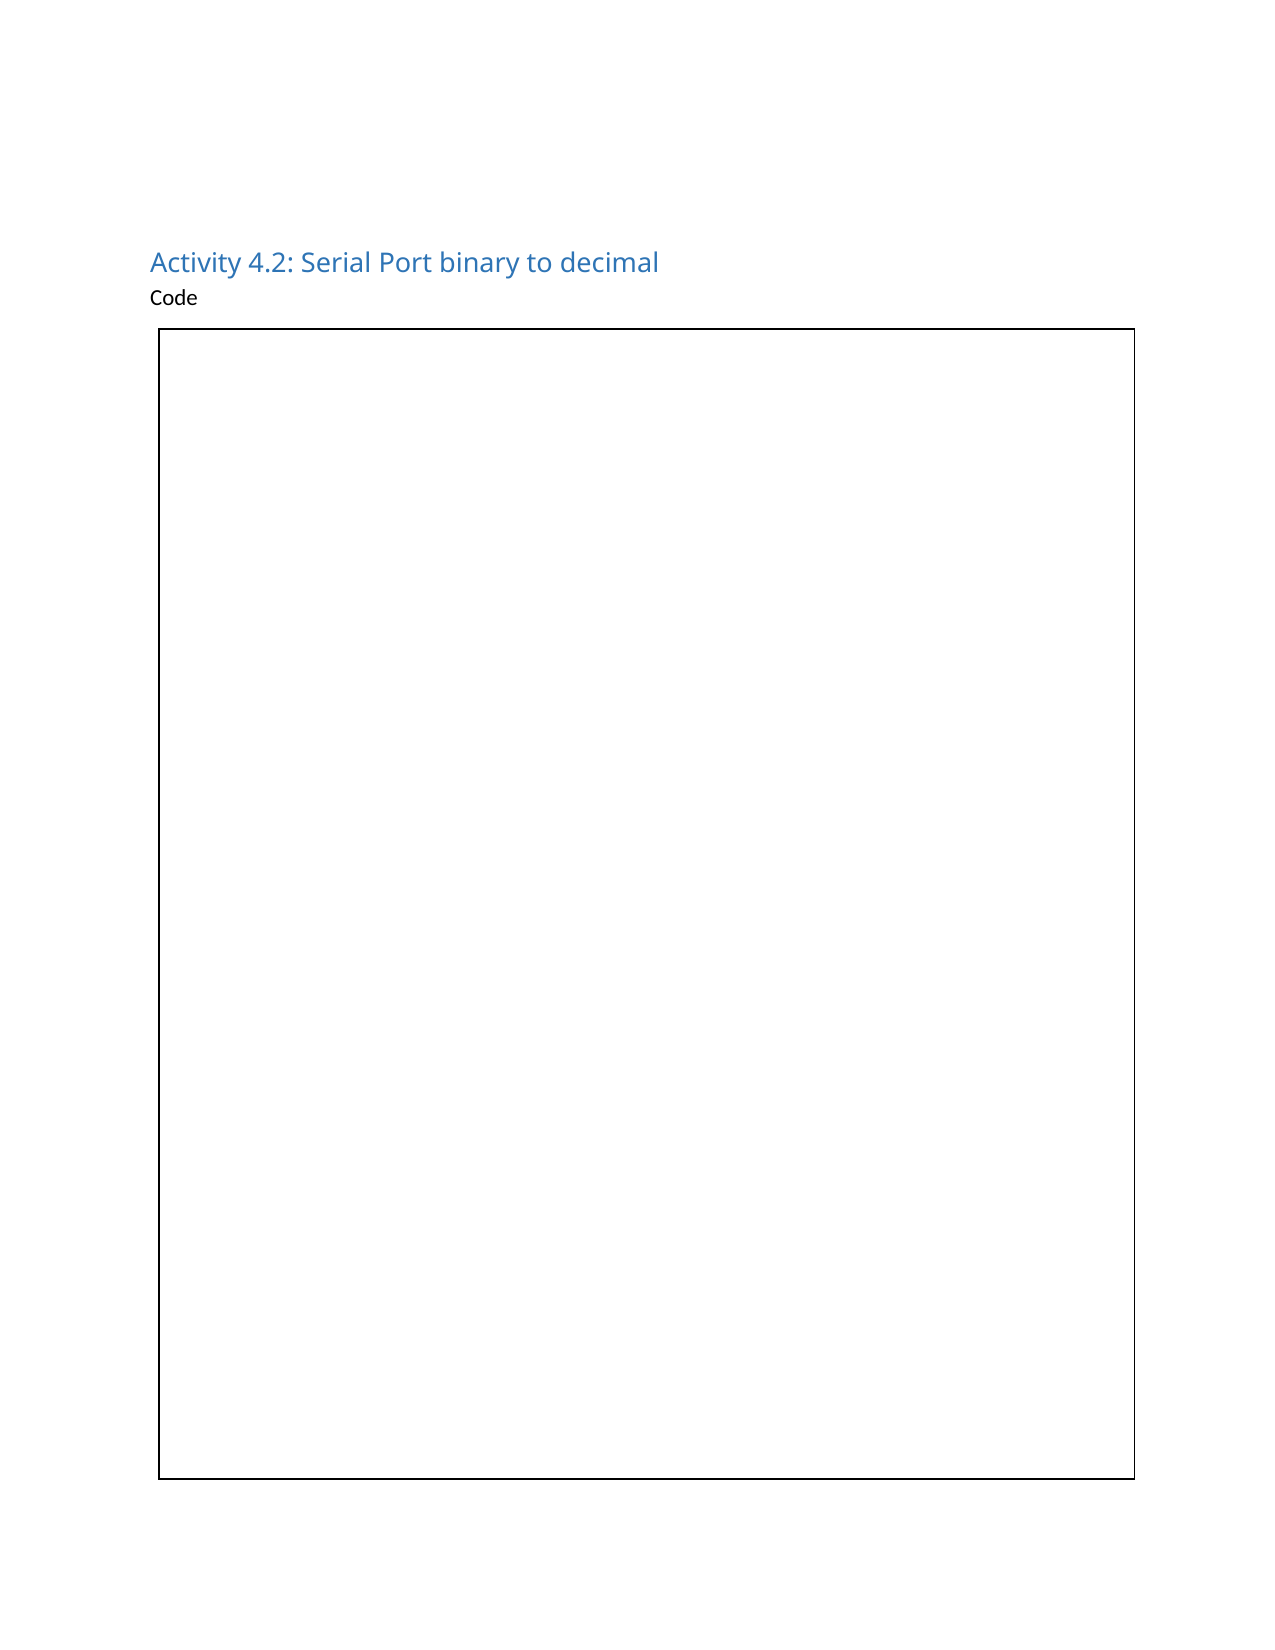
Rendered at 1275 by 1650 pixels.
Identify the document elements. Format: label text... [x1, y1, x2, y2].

text Code [150, 283, 1125, 312]
subtitle Activity 4.2: Serial Port binary to decimal [150, 244, 1125, 281]
